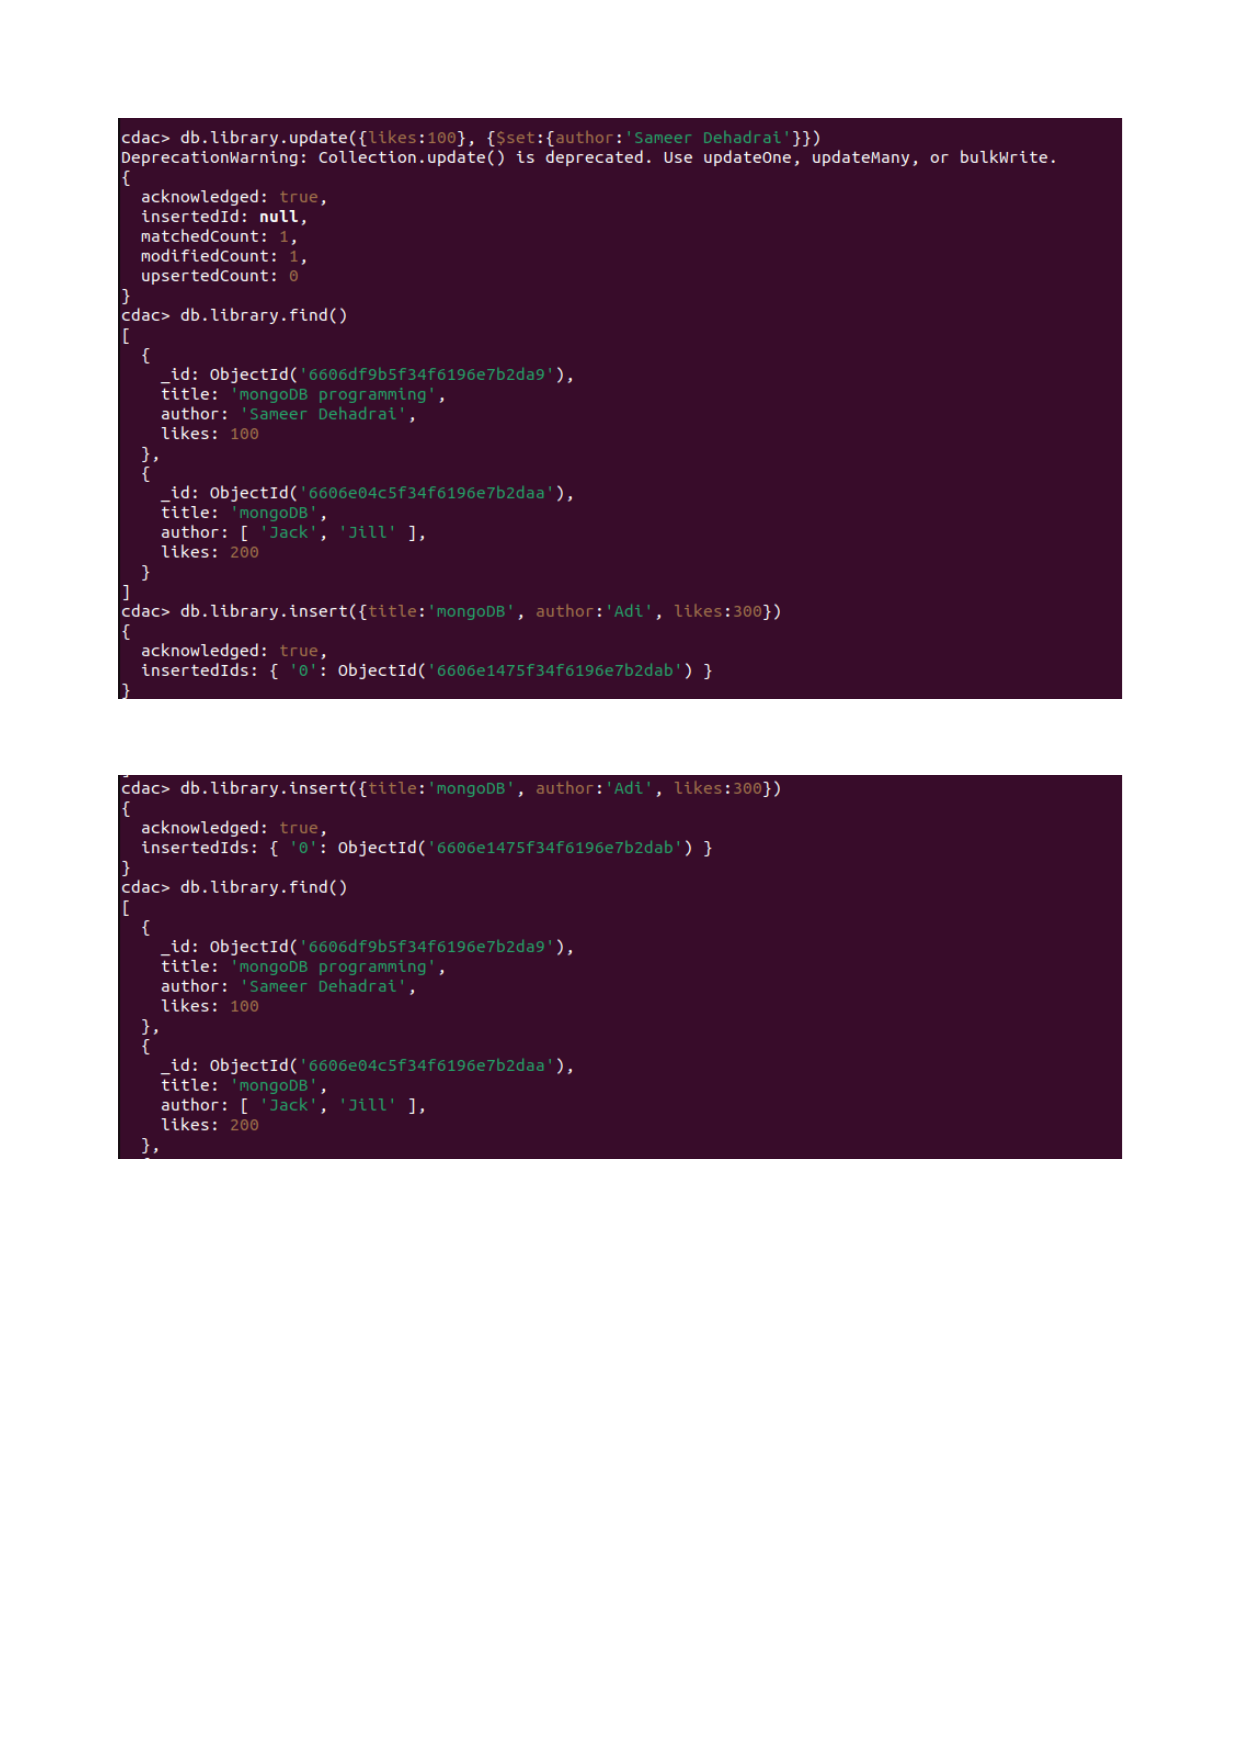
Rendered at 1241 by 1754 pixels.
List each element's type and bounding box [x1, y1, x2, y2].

picture [118, 118, 1123, 699]
picture [118, 775, 1123, 1159]
